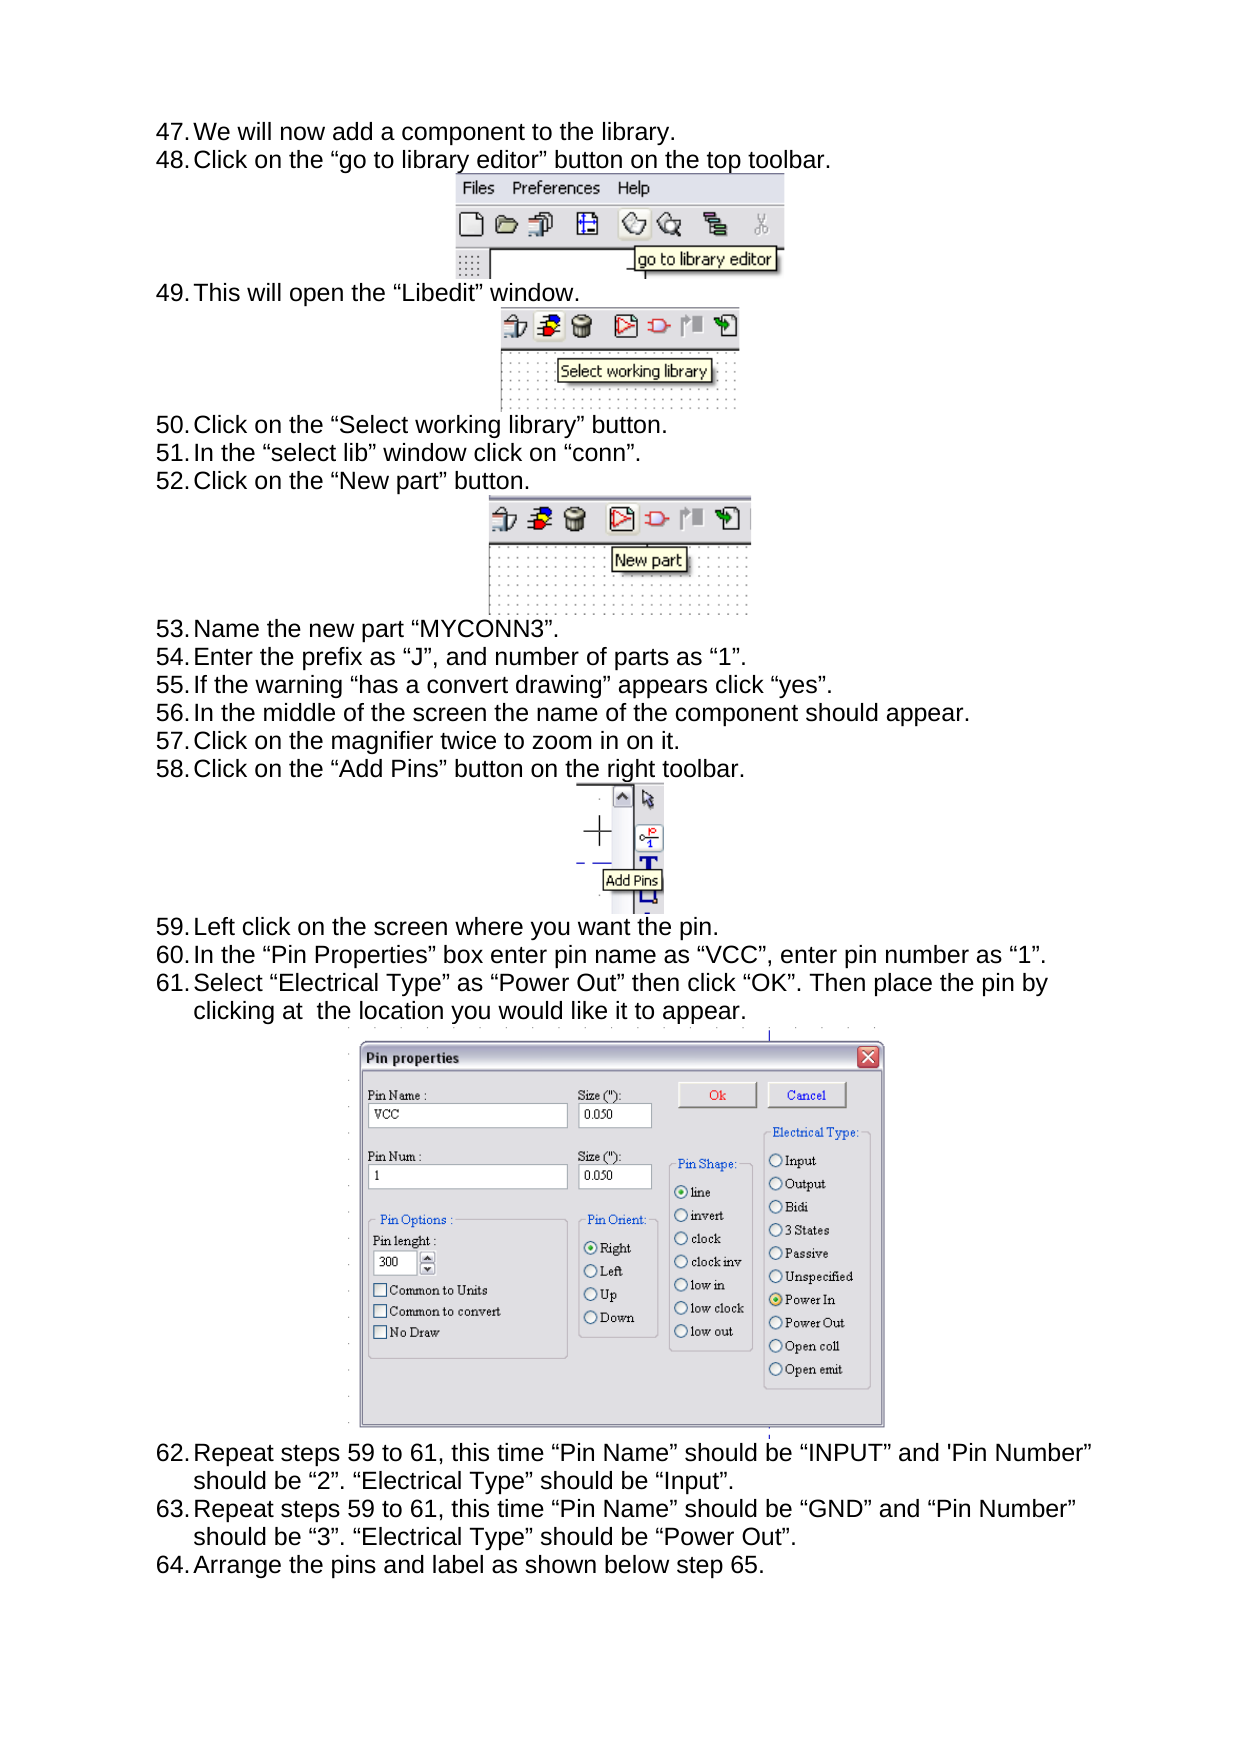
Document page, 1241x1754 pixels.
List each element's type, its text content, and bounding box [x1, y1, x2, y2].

list In the “select lib” window click on “conn”. [156, 439, 1122, 467]
list Name the new part “MYCONN3”. [156, 495, 1122, 643]
list Click on the magnifier twice to zoom in on it. [156, 726, 1122, 754]
list Repeat steps 59 to 61, this time “Pin Name” should be “GND” and “Pin Number” should be “3”. “Electrical Type” should be “Power Out”. [156, 1494, 1122, 1550]
list This will open the “Libedit” window. [156, 174, 1122, 307]
list In the “Pin Properties” box enter pin name as “VCC”, enter pin number as “1”. [156, 941, 1122, 969]
list Select “Electrical Type” as “Power Out” then click “OK”. Then place the pin by clicking at the location you would like it to appear. [156, 969, 1122, 1025]
list Enter the prefix as “J”, and number of parts as “1”. [156, 643, 1122, 671]
list Click on the “Add Pins” button on the right toolbar. [156, 754, 1122, 782]
list We will now add a component to the library. [156, 118, 1122, 146]
list Repeat steps 59 to 61, this time “Pin Name” should be “INPUT” and 'Pin Number” should be “2”. “Electrical Type” should be “Input”. [156, 1025, 1122, 1494]
list In the middle of the screen the name of the component should appear. [156, 698, 1122, 726]
list If the warning “has a convert drawing” appears click “yes”. [156, 671, 1122, 698]
list Click on the “go to library editor” button on the top toolbar. [156, 146, 1122, 174]
list Left click on the screen where you want the pin. [156, 782, 1122, 941]
list Click on the “New part” button. [156, 467, 1122, 495]
list Click on the “Select working library” button. [156, 307, 1122, 439]
list Arrange the pins and label as shown below step 65. [156, 1550, 1122, 1578]
